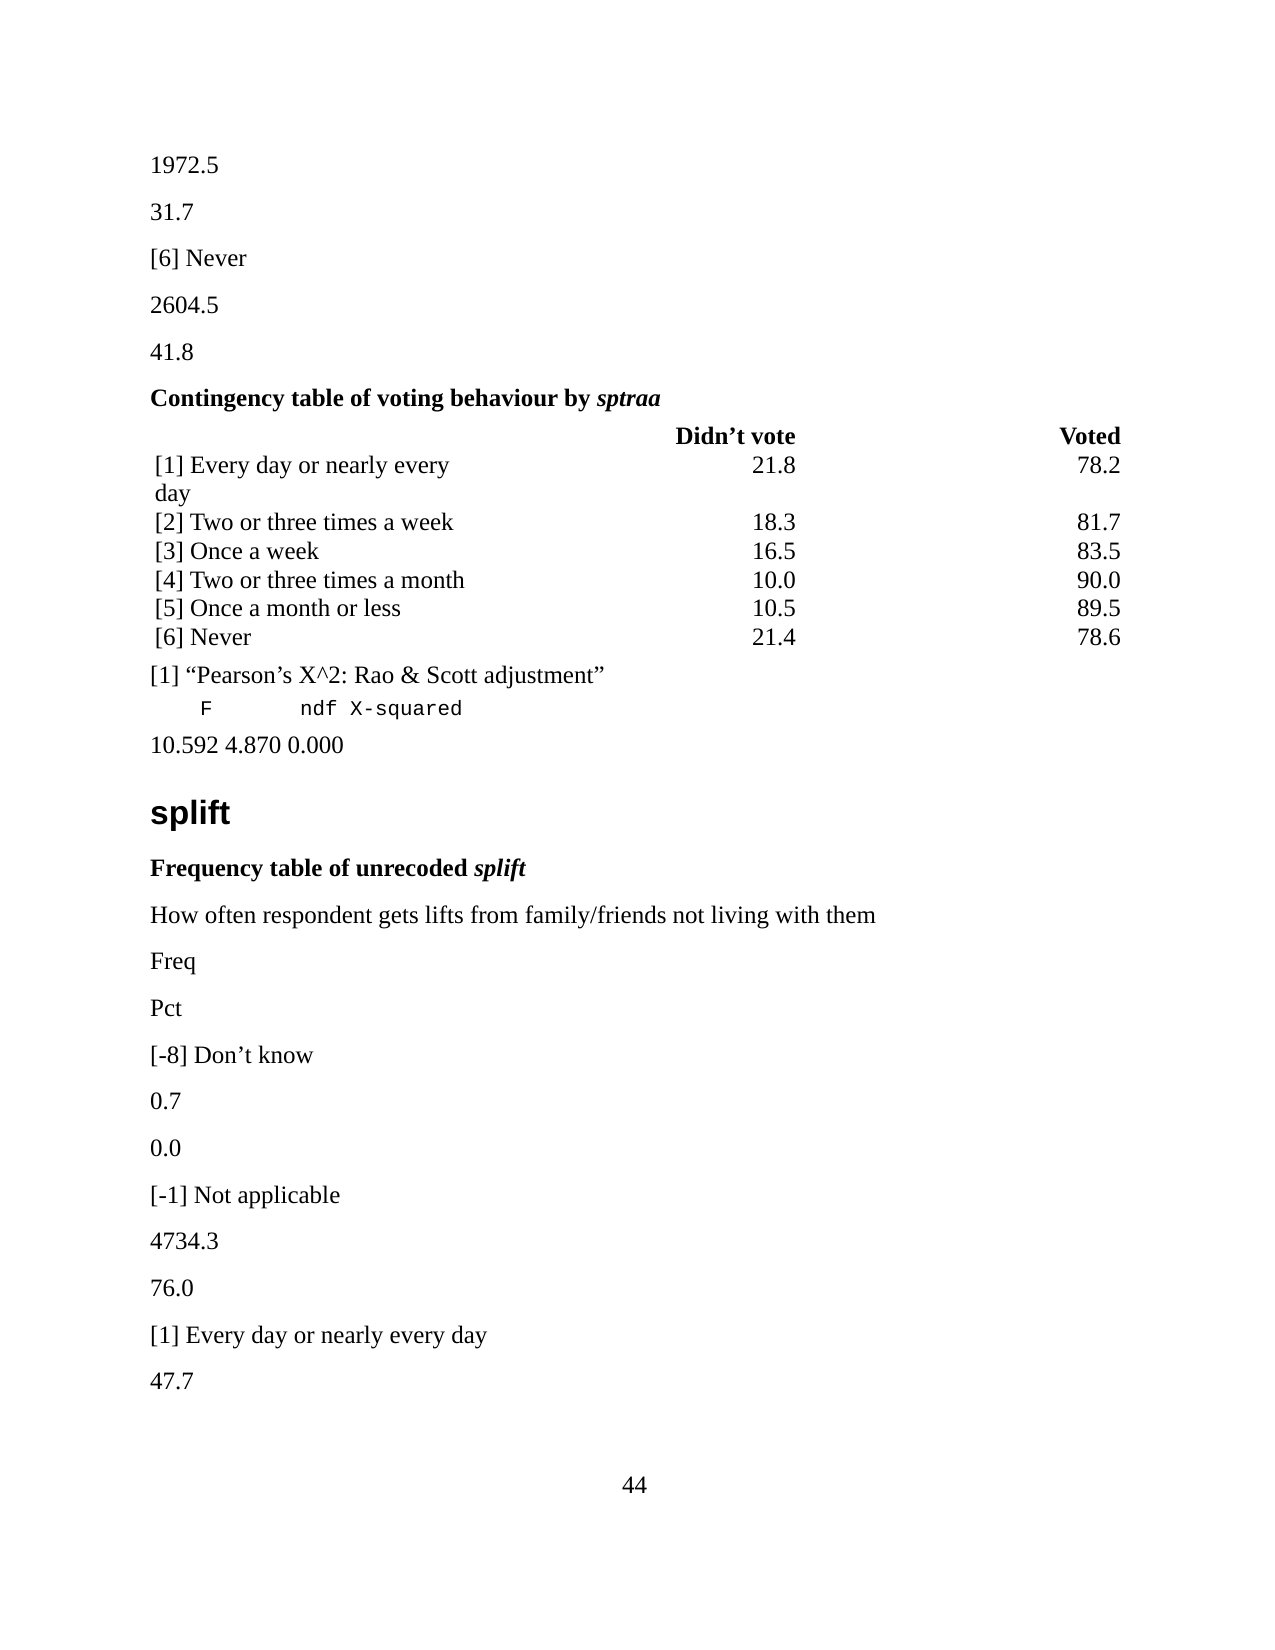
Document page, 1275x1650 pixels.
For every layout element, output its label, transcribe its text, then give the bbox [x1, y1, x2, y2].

text Contingency table of voting behaviour by sptraa [150, 383, 1125, 412]
table_cell [4] Two or three times a month [150, 565, 475, 593]
table_cell [1] Every day or nearly every day [150, 450, 475, 507]
text 4734.3 [150, 1226, 1125, 1255]
text 10.592 4.870 0.000 [150, 730, 1125, 759]
text 31.7 [150, 197, 1125, 225]
table_header [150, 421, 475, 450]
text F ndf X-squared [150, 698, 1125, 721]
text 41.8 [150, 337, 1125, 365]
table_cell 18.3 [475, 507, 800, 536]
text 47.7 [150, 1366, 1125, 1395]
table_cell [2] Two or three times a week [150, 507, 475, 536]
text [1] Every day or nearly every day [150, 1320, 1125, 1348]
text How often respondent gets lifts from family/friends not living with them [150, 900, 1125, 928]
table_cell [3] Once a week [150, 536, 475, 565]
text Pct [150, 993, 1125, 1022]
text 2604.5 [150, 290, 1125, 319]
text 76.0 [150, 1273, 1125, 1302]
text 1972.5 [150, 150, 1125, 179]
text 0.0 [150, 1133, 1125, 1162]
table_cell 90.0 [800, 565, 1125, 593]
table_cell [5] Once a month or less [150, 594, 475, 622]
text 0.7 [150, 1086, 1125, 1115]
table_cell 81.7 [800, 507, 1125, 536]
table_cell 16.5 [475, 536, 800, 565]
table_cell [6] Never [150, 622, 475, 651]
table_cell 21.4 [475, 622, 800, 651]
table_header Didn’t vote [475, 421, 800, 450]
text [1] “Pearson’s X^2: Rao & Scott adjustment” [150, 660, 1125, 689]
text [6] Never [150, 243, 1125, 272]
table_cell 10.0 [475, 565, 800, 593]
text Frequency table of unrecoded splift [150, 853, 1125, 882]
table_cell 10.5 [475, 594, 800, 622]
text [-1] Not applicable [150, 1180, 1125, 1208]
table_cell 21.8 [475, 450, 800, 507]
subtitle splift [150, 793, 1125, 832]
table_cell 78.2 [800, 450, 1125, 507]
table_cell 89.5 [800, 594, 1125, 622]
text [-8] Don’t know [150, 1040, 1125, 1068]
table_cell 83.5 [800, 536, 1125, 565]
table_header Voted [800, 421, 1125, 450]
table_cell 78.6 [800, 622, 1125, 651]
text Freq [150, 946, 1125, 975]
